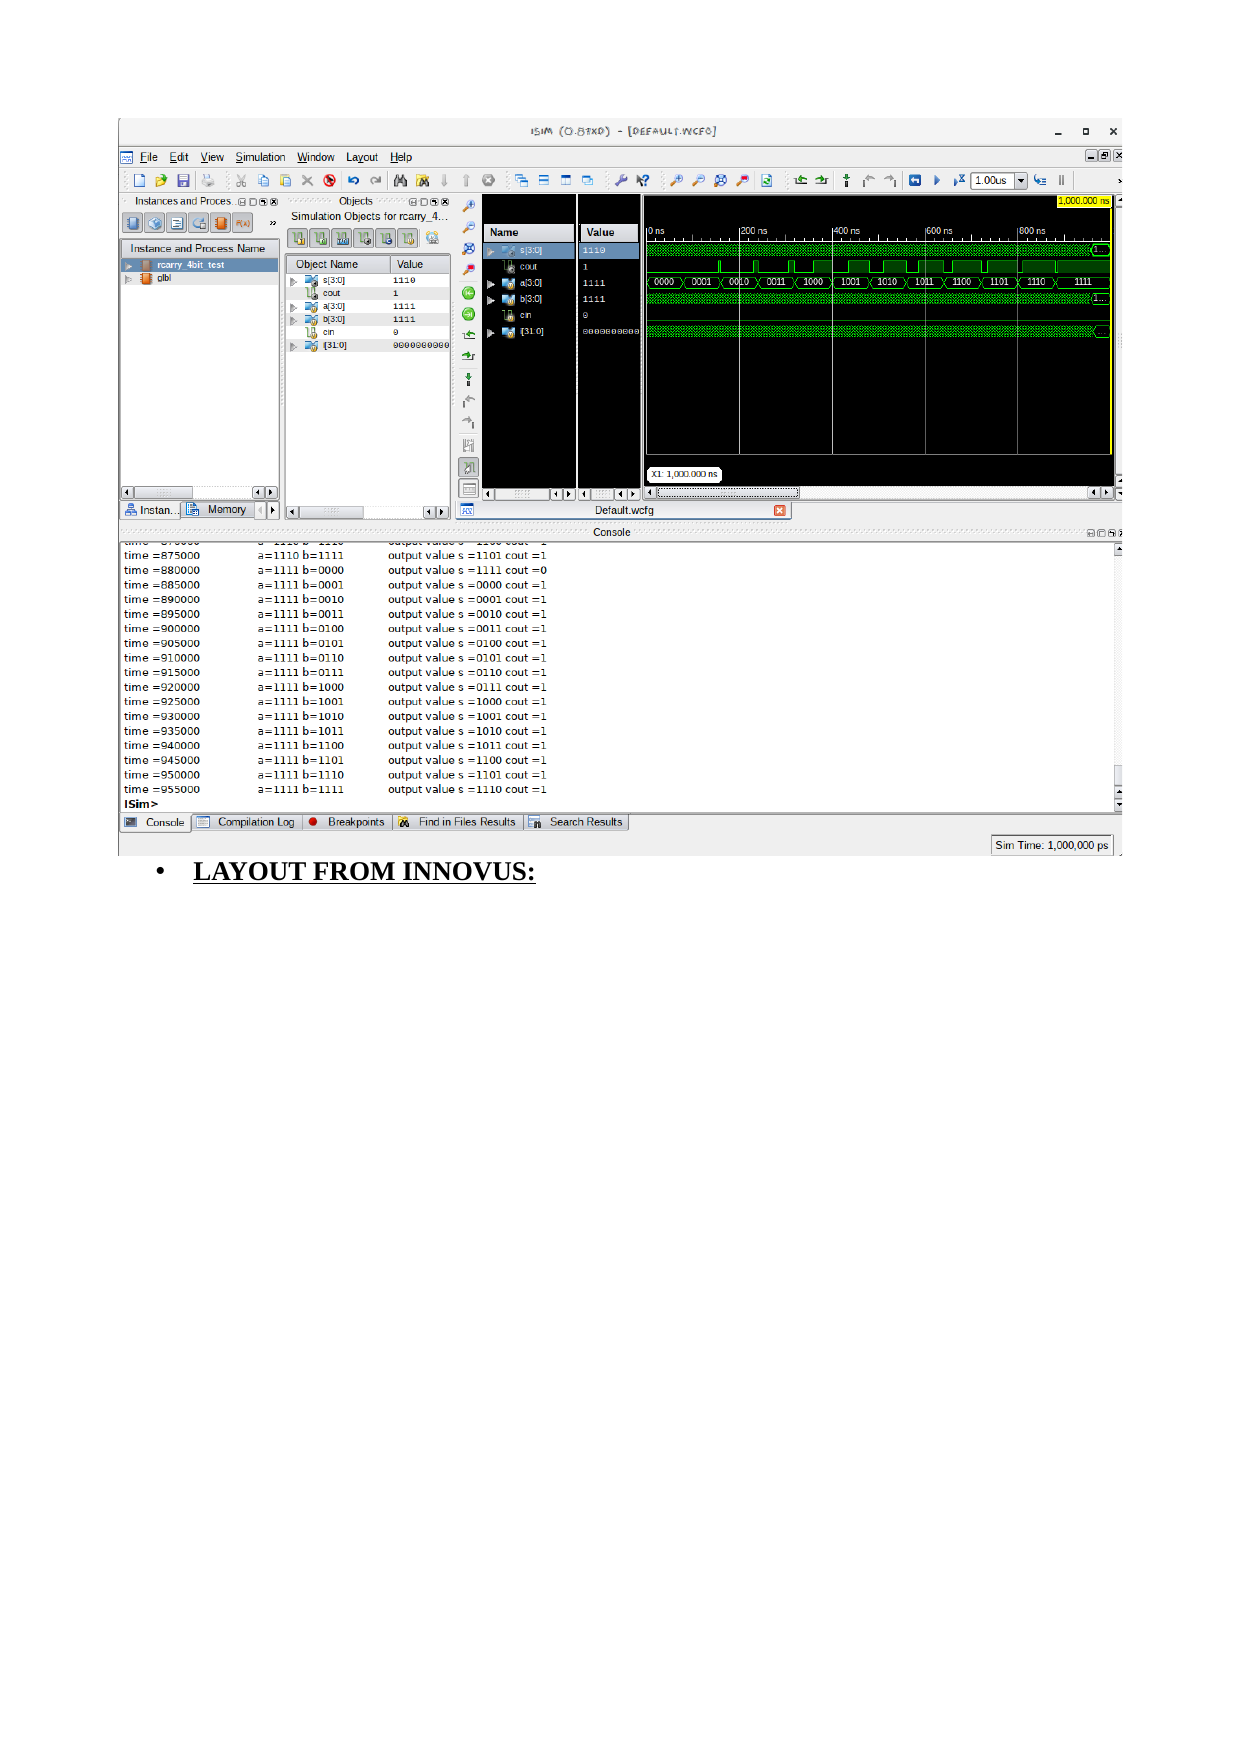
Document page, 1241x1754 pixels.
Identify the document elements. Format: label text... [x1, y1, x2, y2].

picture [118, 118, 1123, 856]
list LAYOUT FROM INNOVUS: [156, 856, 1122, 887]
